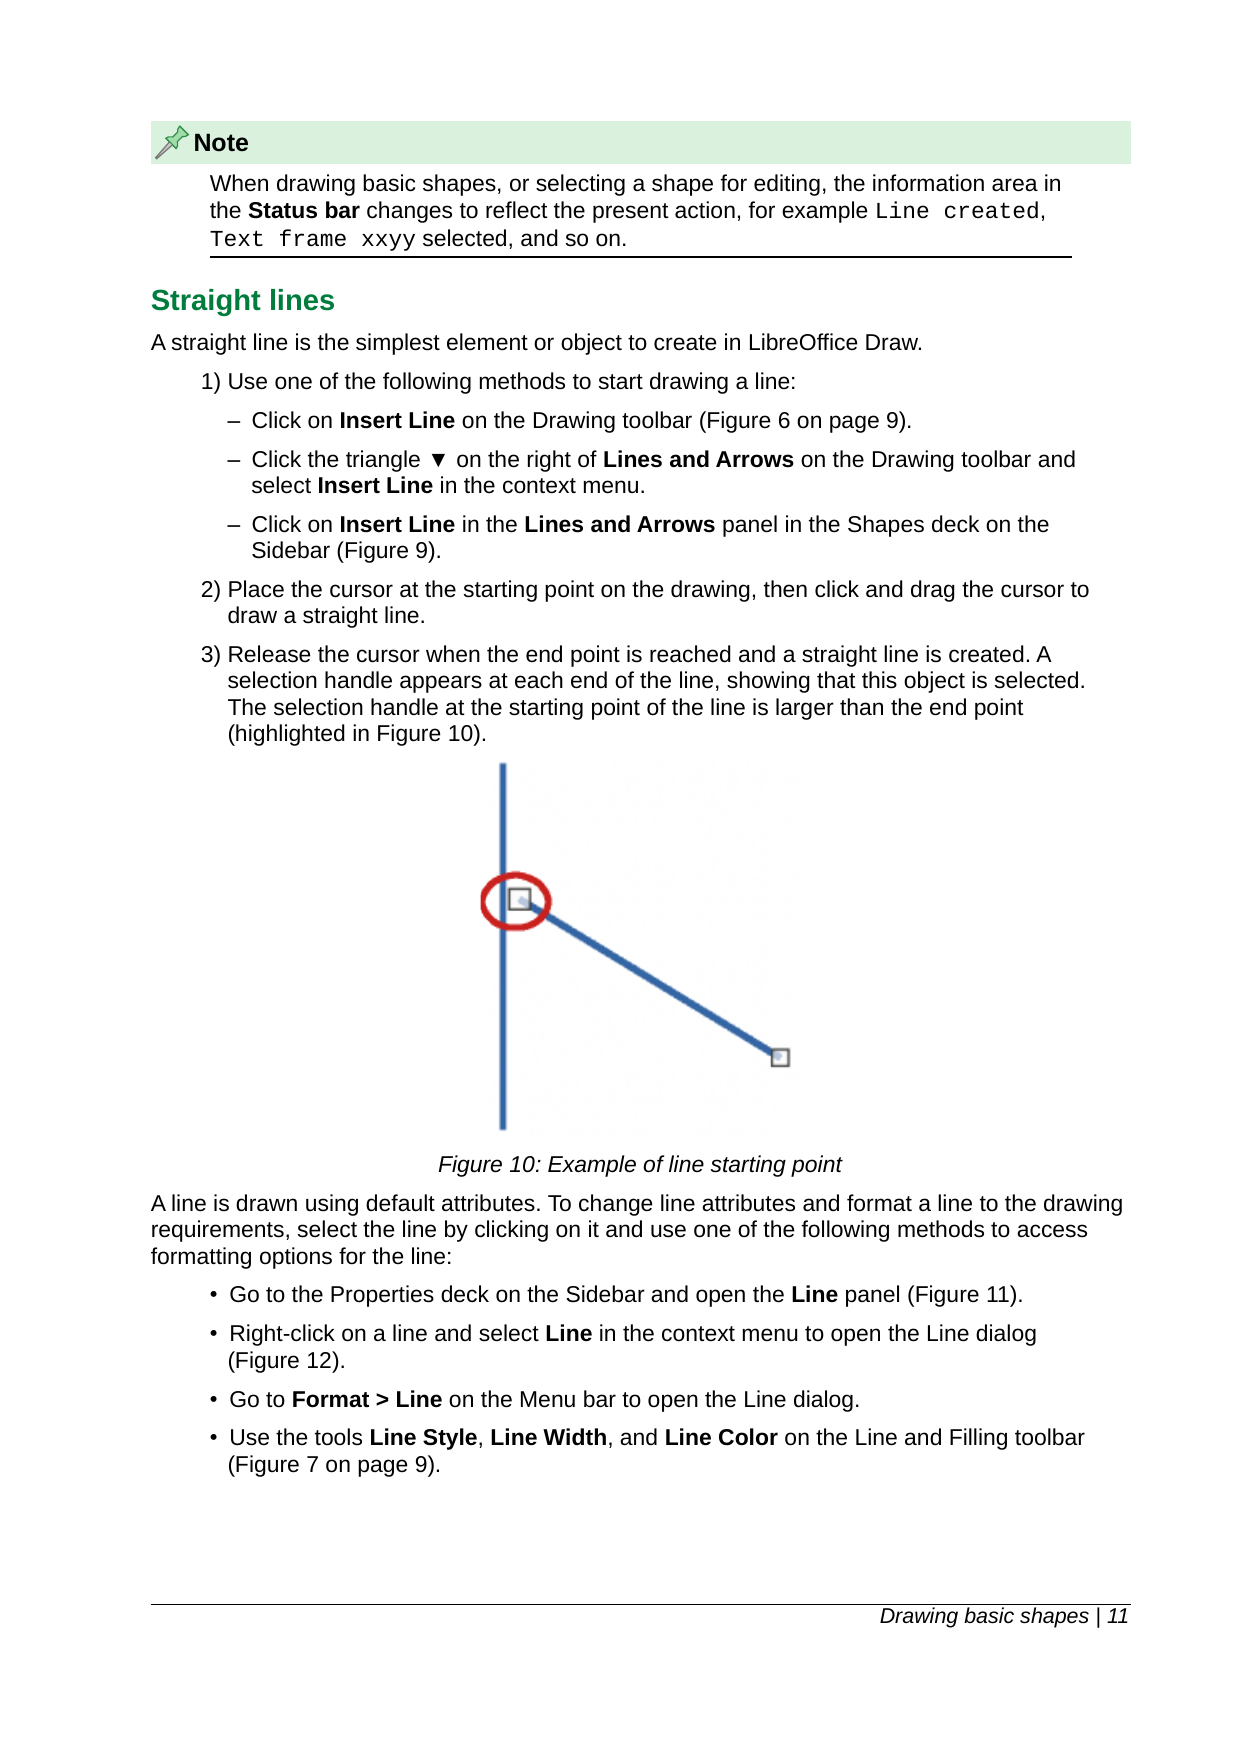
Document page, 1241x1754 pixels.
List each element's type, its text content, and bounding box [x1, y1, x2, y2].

list Go to Format > Line on the Menu bar to open the Line dialog. [209, 1386, 1131, 1412]
list Use one of the following methods to start drawing a line: [227, 368, 1131, 394]
list Right-click on a line and select Line in the context menu to open the Line dialog (Figure 12). [209, 1320, 1131, 1373]
list Click on Insert Line on the Drawing toolbar (Figure 6 on page 9). [227, 407, 1131, 433]
list Click the triangle ▼ on the right of Lines and Arrows on the Drawing toolbar and select Insert Line in the context menu. [227, 446, 1131, 498]
list A line is drawn using default attributes. To change line attributes and format a line to the drawing requirements, select the line by clicking on it and use one of the following methods to access formatting options for the line: [151, 1190, 1131, 1269]
list Use the tools Line Style, Line Width, and Line Color on the Line and Filling toolbar (Figure 7 on page 9). [209, 1424, 1131, 1477]
text When drawing basic shapes, or selecting a shape for editing, the information area in the Status bar changes to reflect the present action, for example Line created, Text frame xxyy selected, and so on. [209, 170, 1072, 258]
list Place the cursor at the starting point on the drawing, then click and drag the cursor to draw a straight line. [227, 576, 1131, 629]
text Figure 10: Example of line starting point [438, 1151, 844, 1177]
list Release the cursor when the end point is reached and a straight line is created. A selection handle appears at each end of the line, showing that this object is selected. The selection handle at the starting point of the line is larger than the end point (highlighted in Figure 10). [227, 641, 1131, 747]
list Go to the Properties deck on the Sidebar and open the Line panel (Figure 11). [209, 1281, 1131, 1308]
list Click on Insert Line in the Lines and Arrows panel in the Shapes deck on the Sidebar (Figure 9). [227, 511, 1131, 563]
subtitle Note [151, 121, 1131, 164]
picture [480, 759, 802, 1139]
subtitle Straight lines [151, 283, 1131, 317]
list A straight line is the simplest element or object to create in LibreOffice Draw. [151, 329, 1131, 355]
